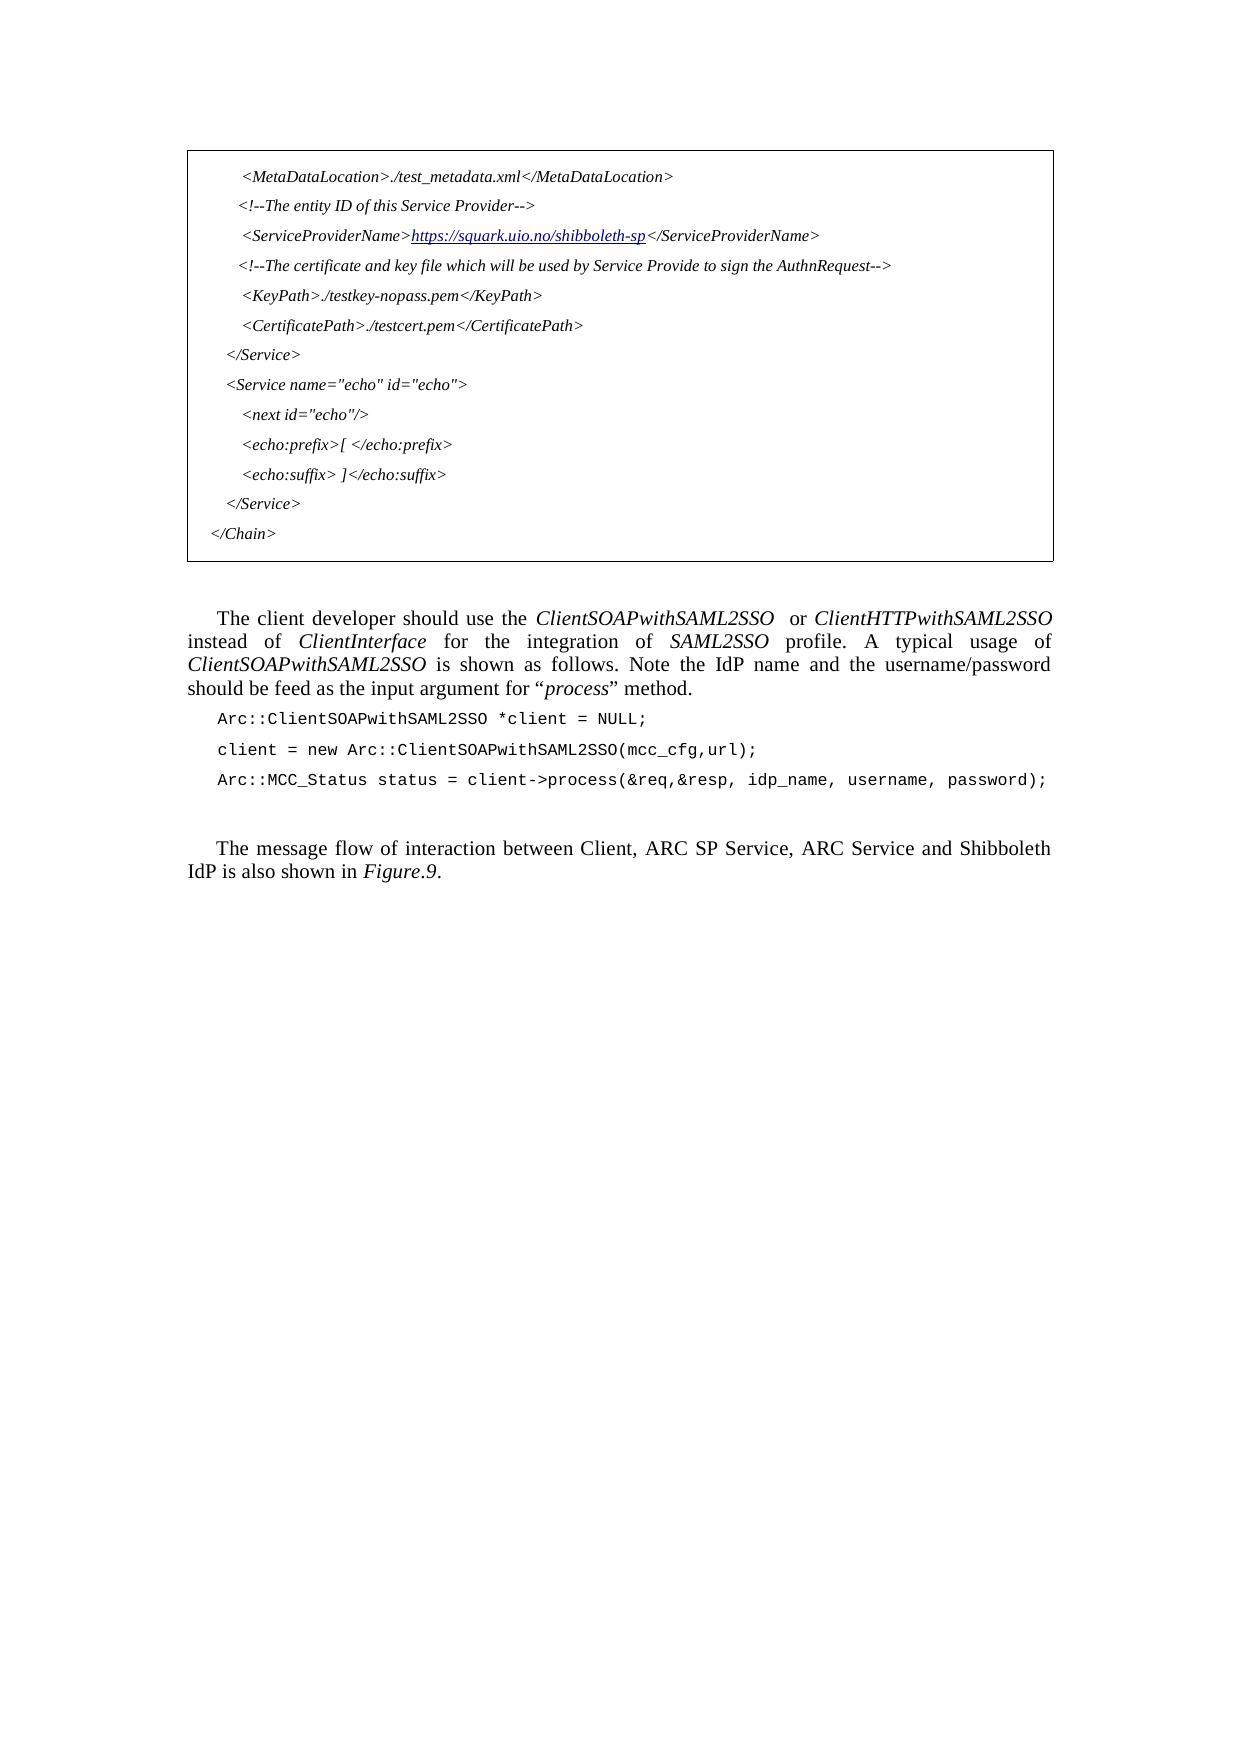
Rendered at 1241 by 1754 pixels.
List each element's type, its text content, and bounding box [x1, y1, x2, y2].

text Arc::ClientSOAPwithSAML2SSO *client = NULL; [187, 711, 1053, 730]
table_header <MetaDataLocation>./test_metadata.xml</MetaDataLocation> <!--The entity ID of this Service Provider--> <ServiceProviderName>https://squark.uio.no/shibboleth-sp</ServiceProviderName> <!--The certificate and key file which will be used by Service Provide to sign the AuthnRequest--> <KeyPath>./testkey-nopass.pem</KeyPath> <CertificatePath>./testcert.pem</CertificatePath> </Service> <Service name="echo" id="echo"> <next id="echo"/> <echo:prefix>[ </echo:prefix> <echo:suffix> ]</echo:suffix> </Service> </Chain> [188, 151, 1053, 561]
text Arc::MCC_Status status = client->process(&req,&resp, idp_name, username, password); [187, 772, 1053, 790]
text The message flow of interaction between Client, ARC SP Service, ARC Service and Shibboleth IdP is also shown in Figure.9. [187, 837, 1053, 883]
text The client developer should use the ClientSOAPwithSAML2SSO or ClientHTTPwithSAML2SSO instead of ClientInterface for the integration of SAML2SSO profile. A typical usage of ClientSOAPwithSAML2SSO is shown as follows. Note the IdP name and the username/password should be feed as the input argument for “process” method. [187, 607, 1053, 699]
text client = new Arc::ClientSOAPwithSAML2SSO(mcc_cfg,url); [187, 741, 1053, 760]
